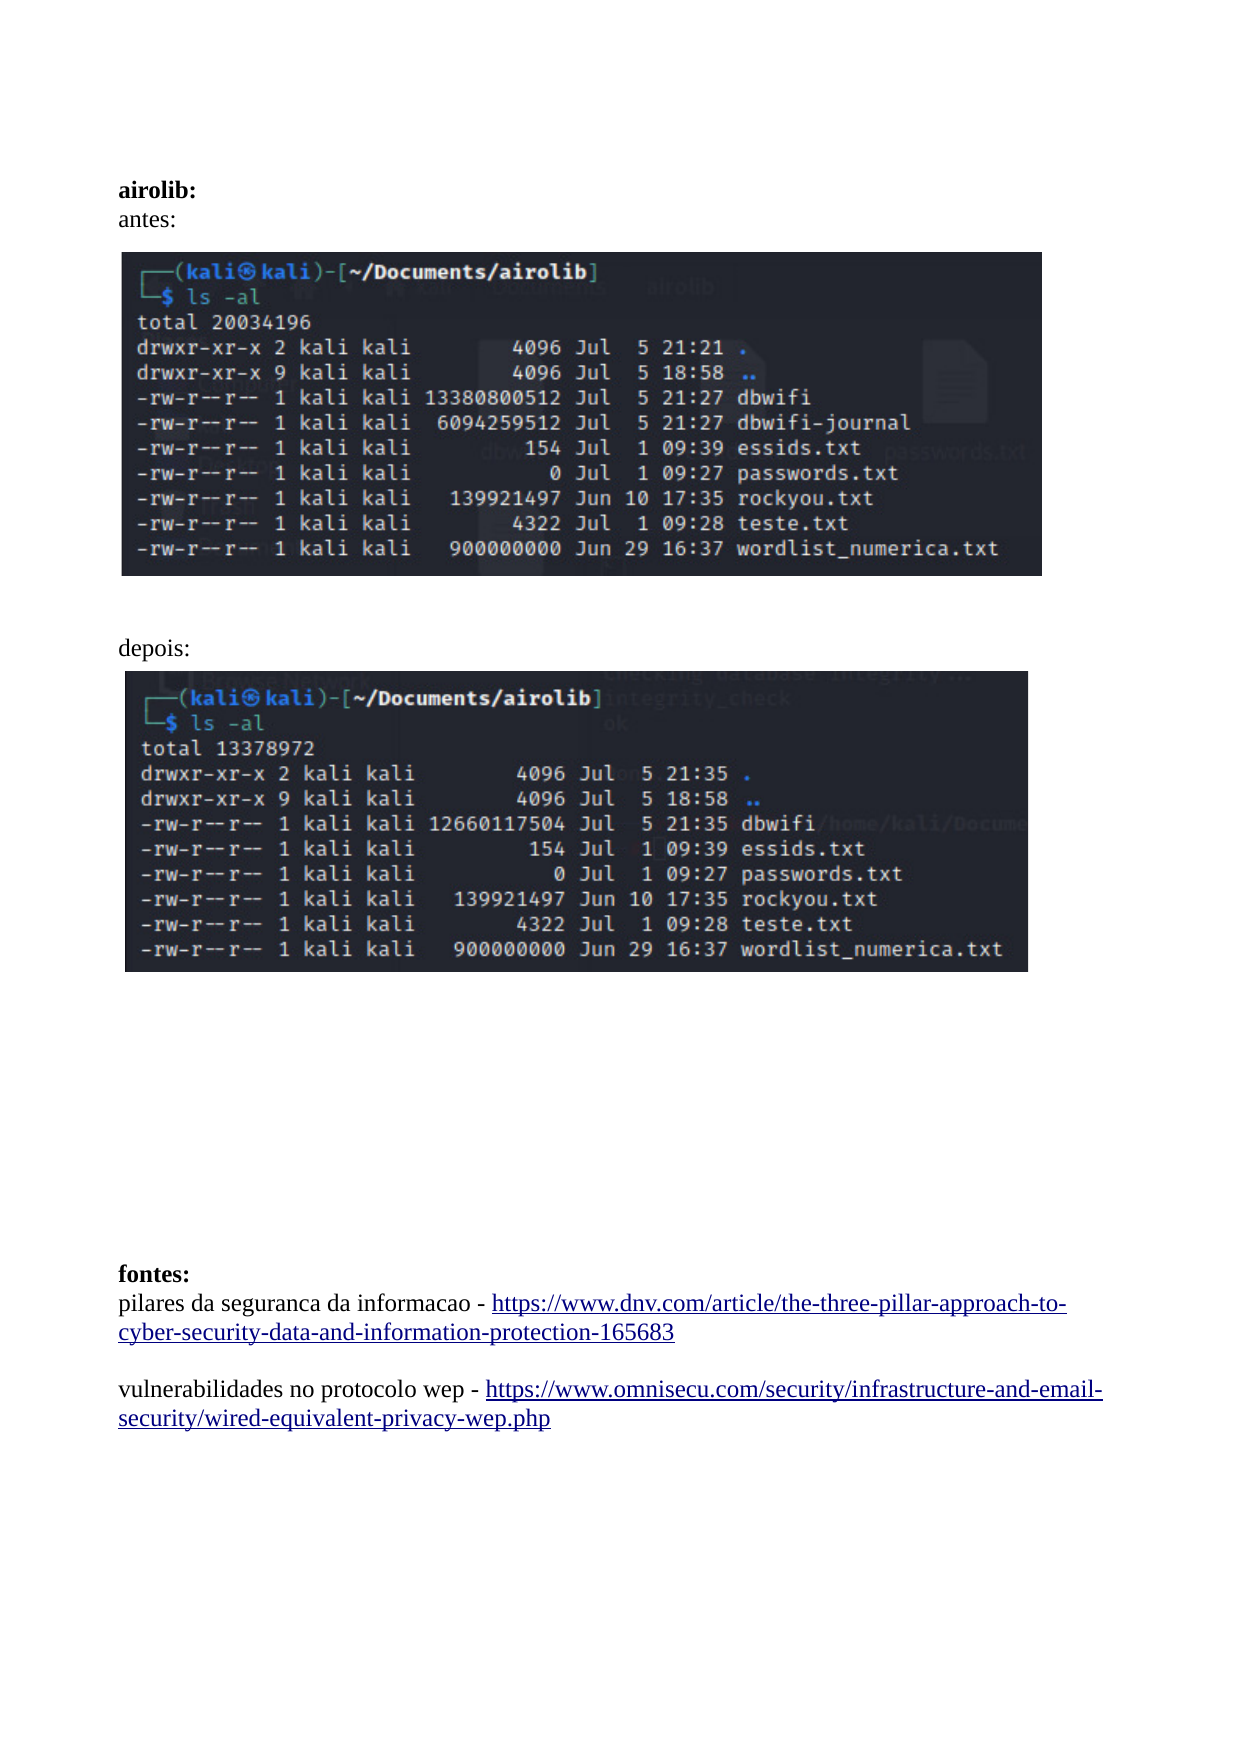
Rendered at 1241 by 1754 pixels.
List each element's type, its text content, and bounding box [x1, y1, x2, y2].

text depois: [118, 633, 1122, 662]
text pilares da seguranca da informacao - https://www.dnv.com/article/the-three-pillar-approach-to-cyber-security-data-and-information-protection-165683 [118, 1288, 1122, 1346]
picture [125, 671, 1029, 972]
text vulnerabilidades no protocolo wep - https://www.omnisecu.com/security/infrastructure-and-email-security/wired-equivalent-privacy-wep.php [118, 1374, 1122, 1432]
text antes: [118, 204, 1122, 233]
text fontes: [118, 1259, 1122, 1288]
text airolib: [118, 176, 1122, 204]
picture [121, 252, 1042, 576]
